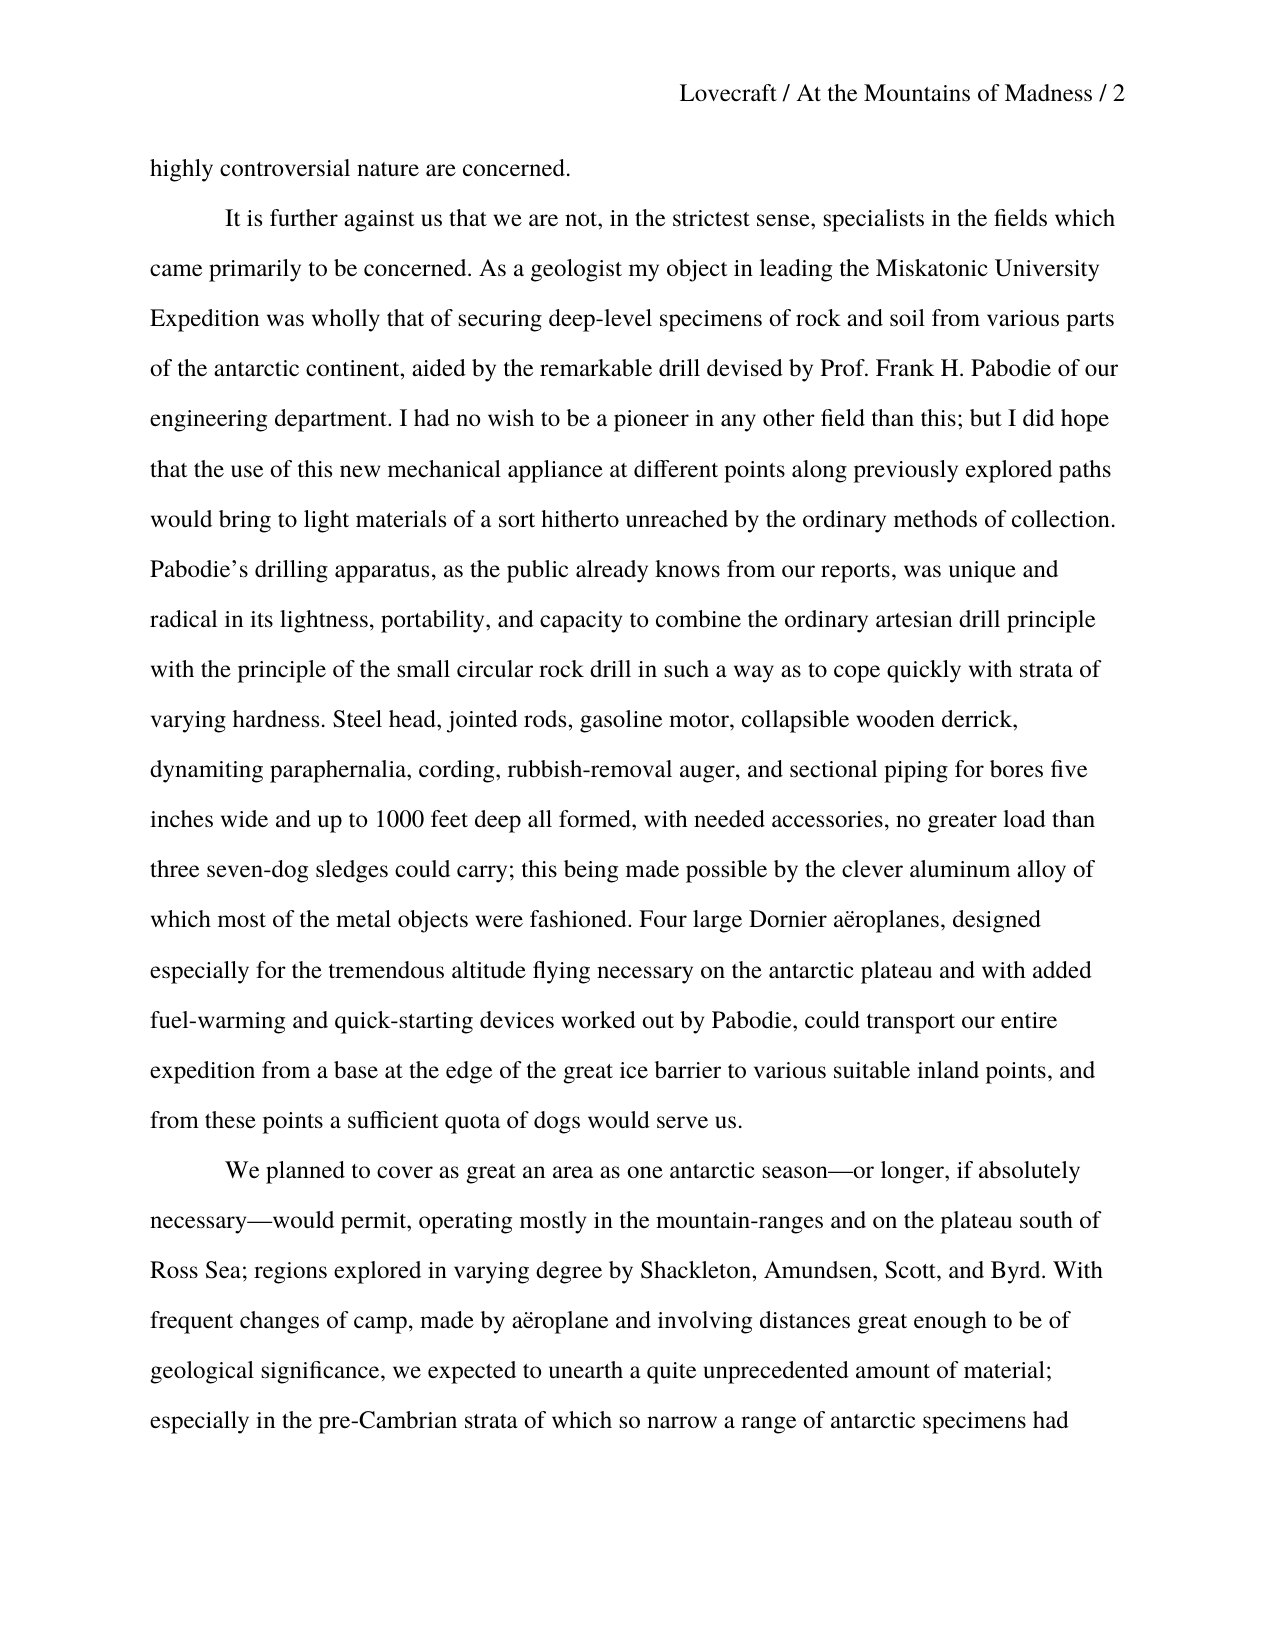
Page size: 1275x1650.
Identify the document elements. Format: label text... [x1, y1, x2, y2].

text highly controversial nature are concerned. [150, 150, 1125, 183]
text It is further against us that we are not, in the strictest sense, specialists in the fields which came primarily to be concerned. As a geologist my object in leading the Miskatonic University Expedition was wholly that of securing deep-level specimens of rock and soil from various parts of the antarctic continent, aided by the remarkable drill devised by Prof. Frank H. Pabodie of our engineering department. I had no wish to be a pioneer in any other field than this; but I did hope that the use of this new mechanical appliance at different points along previously explored paths would bring to light materials of a sort hitherto unreached by the ordinary methods of collection. Pabodie’s drilling apparatus, as the public already knows from our reports, was unique and radical in its lightness, portability, and capacity to combine the ordinary artesian drill principle with the principle of the small circular rock drill in such a way as to cope quickly with strata of varying hardness. Steel head, jointed rods, gasoline motor, collapsible wooden derrick, dynamiting paraphernalia, cording, rubbish-removal auger, and sectional piping for bores five inches wide and up to 1000 feet deep all formed, with needed accessories, no greater load than three seven-dog sledges could carry; this being made possible by the clever aluminum alloy of which most of the metal objects were fashioned. Four large Dornier aëroplanes, designed especially for the tremendous altitude flying necessary on the antarctic plateau and with added fuel-warming and quick-starting devices worked out by Pabodie, could transport our entire expedition from a base at the edge of the great ice barrier to various suitable inland points, and from these points a sufficient quota of dogs would serve us. [150, 200, 1125, 1135]
text We planned to cover as great an area as one antarctic season—or longer, if absolutely necessary—would permit, operating mostly in the mountain-ranges and on the plateau south of Ross Sea; regions explored in varying degree by Shackleton, Amundsen, Scott, and Byrd. With frequent changes of camp, made by aëroplane and involving distances great enough to be of geological significance, we expected to unearth a quite unprecedented amount of material; especially in the pre-Cambrian strata of which so narrow a range of antarctic specimens had [150, 1152, 1125, 1436]
